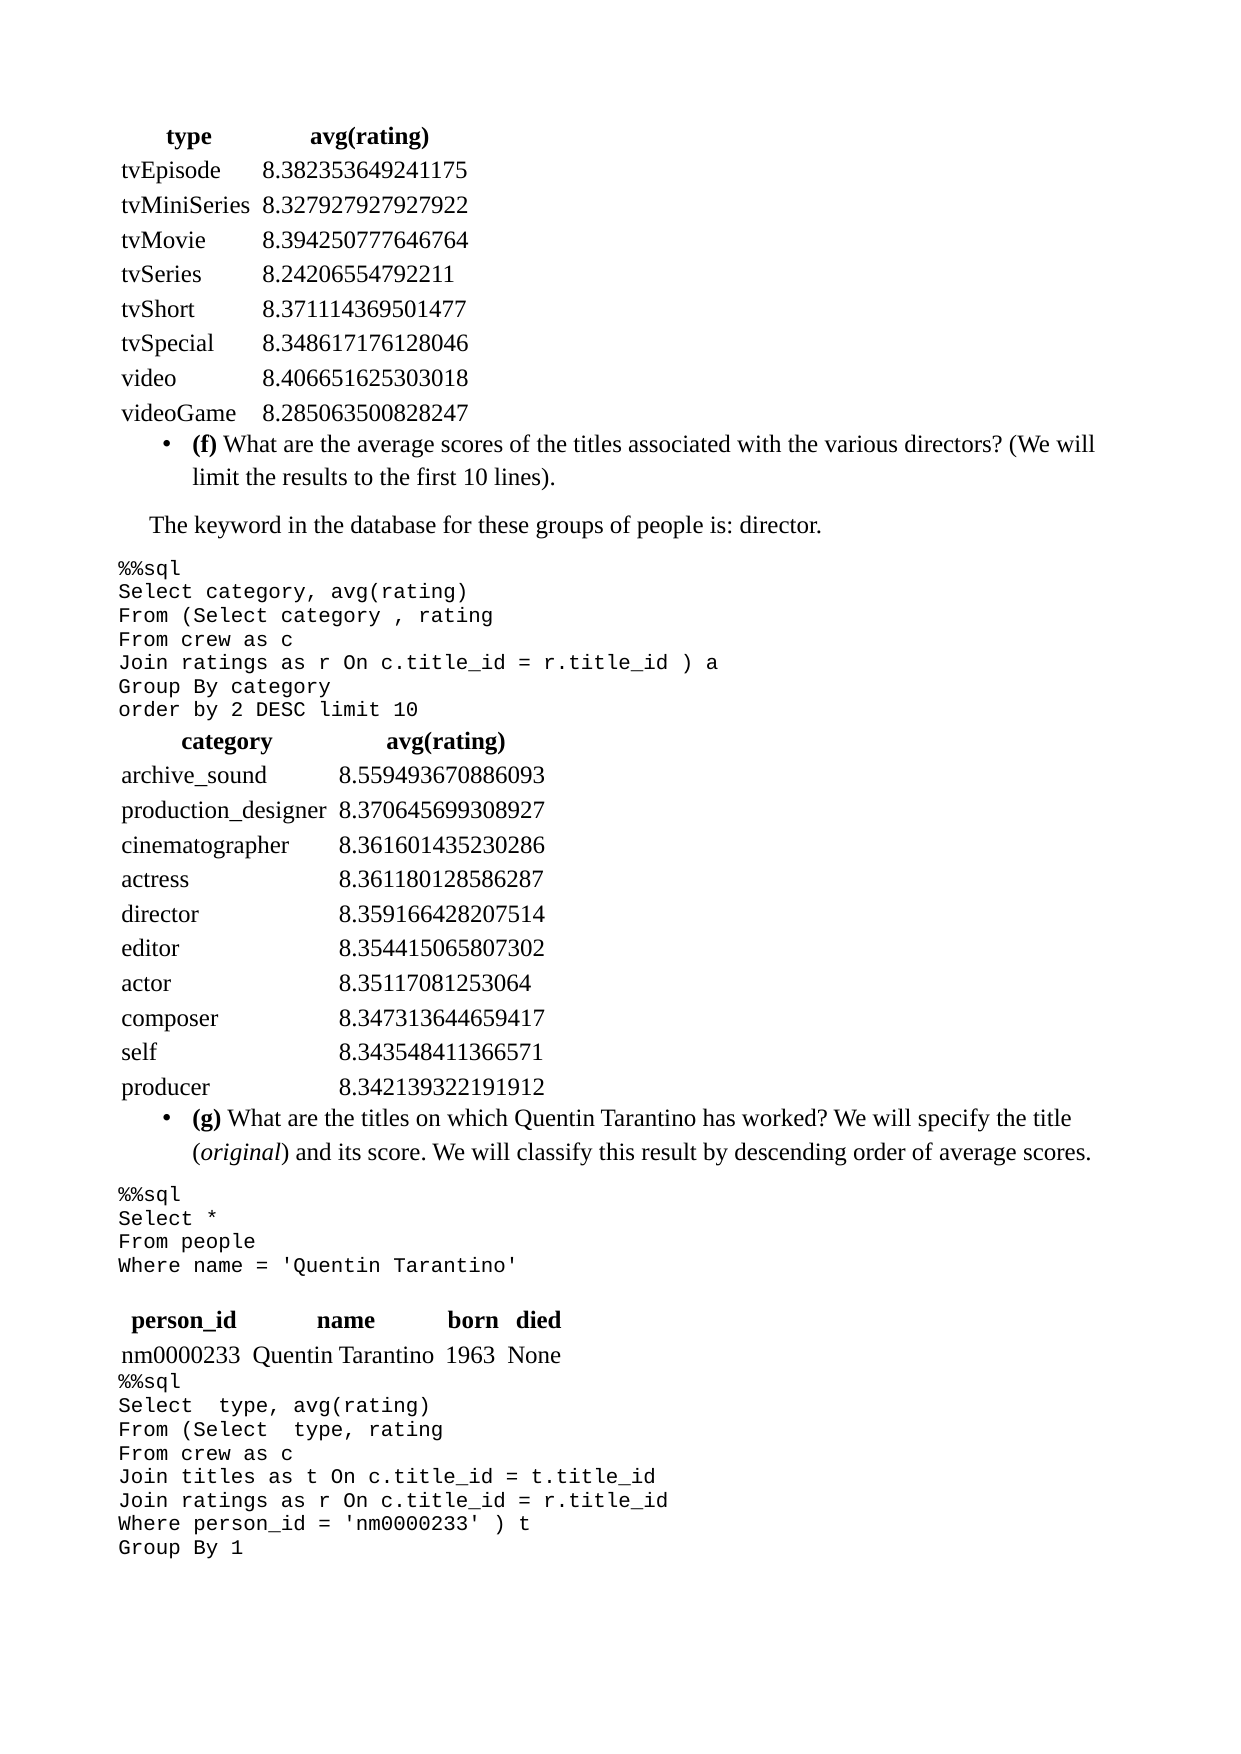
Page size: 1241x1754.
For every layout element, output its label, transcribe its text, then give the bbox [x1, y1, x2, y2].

table_cell videoGame [118, 395, 259, 429]
text From people [118, 1231, 1122, 1255]
table_header died [504, 1303, 573, 1337]
table_cell director [118, 896, 336, 931]
table_cell 8.35117081253064 [336, 965, 556, 1000]
table_cell tvShort [118, 291, 259, 326]
text From (Select category , rating [118, 605, 1122, 628]
table_cell 8.361180128586287 [336, 861, 556, 896]
table_cell archive_sound [118, 758, 336, 792]
table_cell 8.354415065807302 [336, 931, 556, 965]
table_cell editor [118, 931, 336, 965]
table_cell actor [118, 965, 336, 1000]
table_cell 8.285063500828247 [259, 395, 480, 429]
table_cell video [118, 360, 259, 395]
text Select category, avg(rating) [118, 581, 1122, 605]
table_cell self [118, 1034, 336, 1069]
table_cell producer [118, 1069, 336, 1103]
table_cell Quentin Tarantino [250, 1337, 442, 1372]
text Where name = 'Quentin Tarantino' [118, 1255, 1122, 1279]
table_cell tvEpisode [118, 153, 259, 187]
table_header person_id [118, 1303, 249, 1337]
table_cell tvSpecial [118, 326, 259, 360]
table_cell 8.342139322191912 [336, 1069, 556, 1103]
text Group By 1 [118, 1537, 1122, 1561]
table_cell 8.347313644659417 [336, 1000, 556, 1034]
table_cell 8.559493670886093 [336, 758, 556, 792]
text %%sql [118, 558, 1122, 581]
text ​ [118, 1279, 1122, 1302]
text Select * [118, 1208, 1122, 1231]
text Where person_id = 'nm0000233' ) t [118, 1513, 1122, 1537]
table_header type [118, 118, 259, 153]
table_cell 8.406651625303018 [259, 360, 480, 395]
table_cell tvMiniSeries [118, 187, 259, 222]
table_cell 8.370645699308927 [336, 792, 556, 827]
table_cell 8.343548411366571 [336, 1034, 556, 1069]
text From (Select type, rating [118, 1419, 1122, 1442]
text The keyword in the database for these groups of people is: director. [118, 510, 1122, 539]
table_header category [118, 723, 336, 758]
table_cell 1963 [442, 1337, 504, 1372]
table_cell cinematographer [118, 827, 336, 861]
table_cell 8.382353649241175 [259, 153, 480, 187]
table_header avg(rating) [336, 723, 556, 758]
table_cell 8.327927927927922 [259, 187, 480, 222]
list (f) What are the average scores of the titles associated with the various directors? (We will limit the results to the first 10 lines). [162, 429, 1122, 491]
table_header born [442, 1303, 504, 1337]
text Group By category [118, 676, 1122, 699]
table_cell None [504, 1337, 573, 1372]
table_header avg(rating) [259, 118, 480, 153]
table_header name [250, 1303, 442, 1337]
table_cell production_designer [118, 792, 336, 827]
text %%sql [118, 1184, 1122, 1208]
text %%sql [118, 1372, 1122, 1395]
table_cell tvMovie [118, 222, 259, 256]
table_cell composer [118, 1000, 336, 1034]
table_cell 8.348617176128046 [259, 326, 480, 360]
table_cell 8.371114369501477 [259, 291, 480, 326]
table_cell tvSeries [118, 256, 259, 291]
text From crew as c [118, 1442, 1122, 1466]
text From crew as c [118, 628, 1122, 652]
table_cell 8.24206554792211 [259, 256, 480, 291]
table_cell nm0000233 [118, 1337, 249, 1372]
text ​ [118, 1561, 1122, 1584]
table_cell 8.394250777646764 [259, 222, 480, 256]
table_cell actress [118, 861, 336, 896]
text Join ratings as r On c.title_id = r.title_id [118, 1490, 1122, 1513]
list (g) What are the titles on which Quentin Tarantino has worked? We will specify the title (original) and its score. We will classify this result by descending order of average scores. [162, 1103, 1122, 1165]
table_cell 8.359166428207514 [336, 896, 556, 931]
table_cell 8.361601435230286 [336, 827, 556, 861]
text Select type, avg(rating) [118, 1395, 1122, 1419]
text Join titles as t On c.title_id = t.title_id [118, 1466, 1122, 1490]
text order by 2 DESC limit 10 [118, 699, 1122, 723]
text Join ratings as r On c.title_id = r.title_id ) a [118, 652, 1122, 676]
